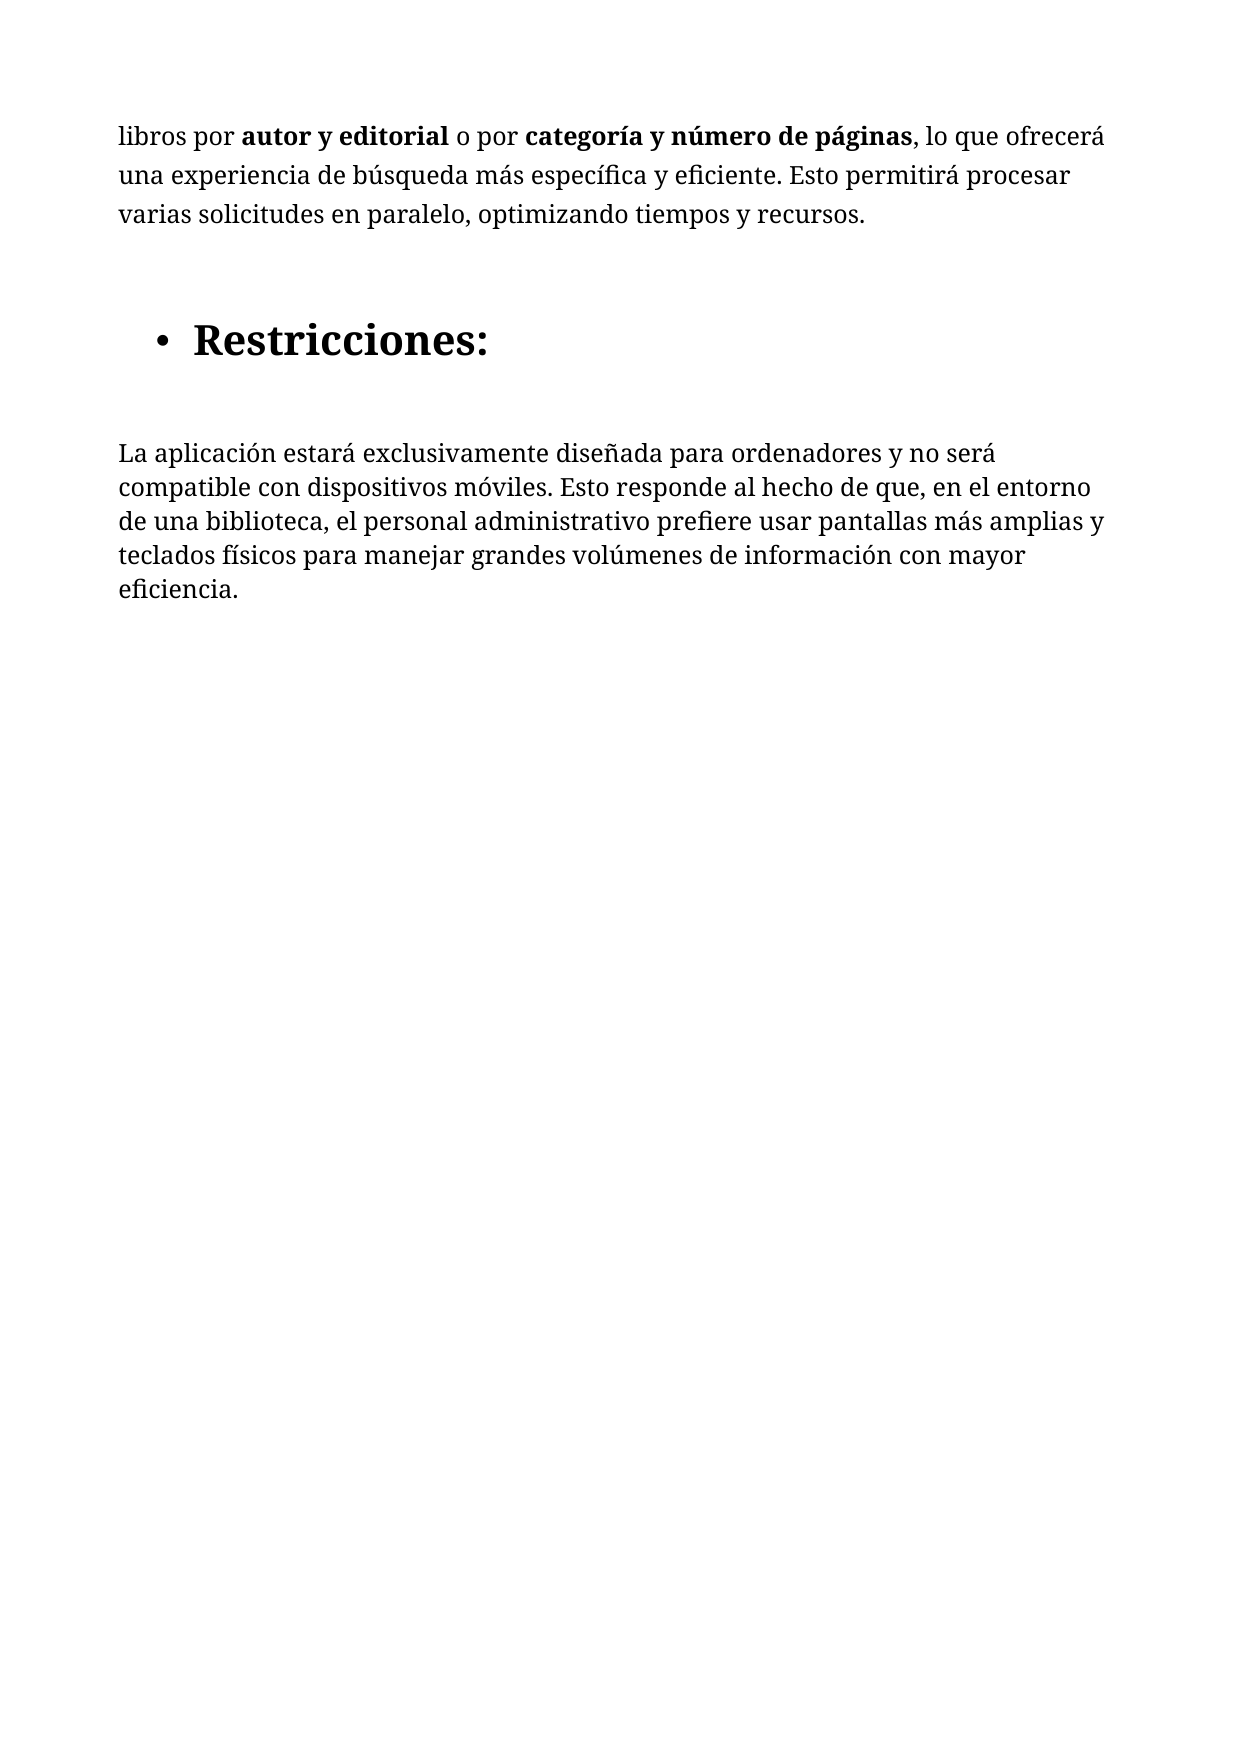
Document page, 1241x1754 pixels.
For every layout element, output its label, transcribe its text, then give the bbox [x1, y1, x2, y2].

text La aplicación estará exclusivamente diseñada para ordenadores y no será compatible con dispositivos móviles. Esto responde al hecho de que, en el entorno de una biblioteca, el personal administrativo prefiere usar pantallas más amplias y teclados físicos para manejar grandes volúmenes de información con mayor eficiencia. [118, 435, 1122, 606]
list Restricciones: [156, 310, 1122, 367]
text libros por autor y editorial o por categoría y número de páginas, lo que ofrecerá una experiencia de búsqueda más específica y eficiente. Esto permitirá procesar varias solicitudes en paralelo, optimizando tiempos y recursos. [118, 118, 1122, 231]
